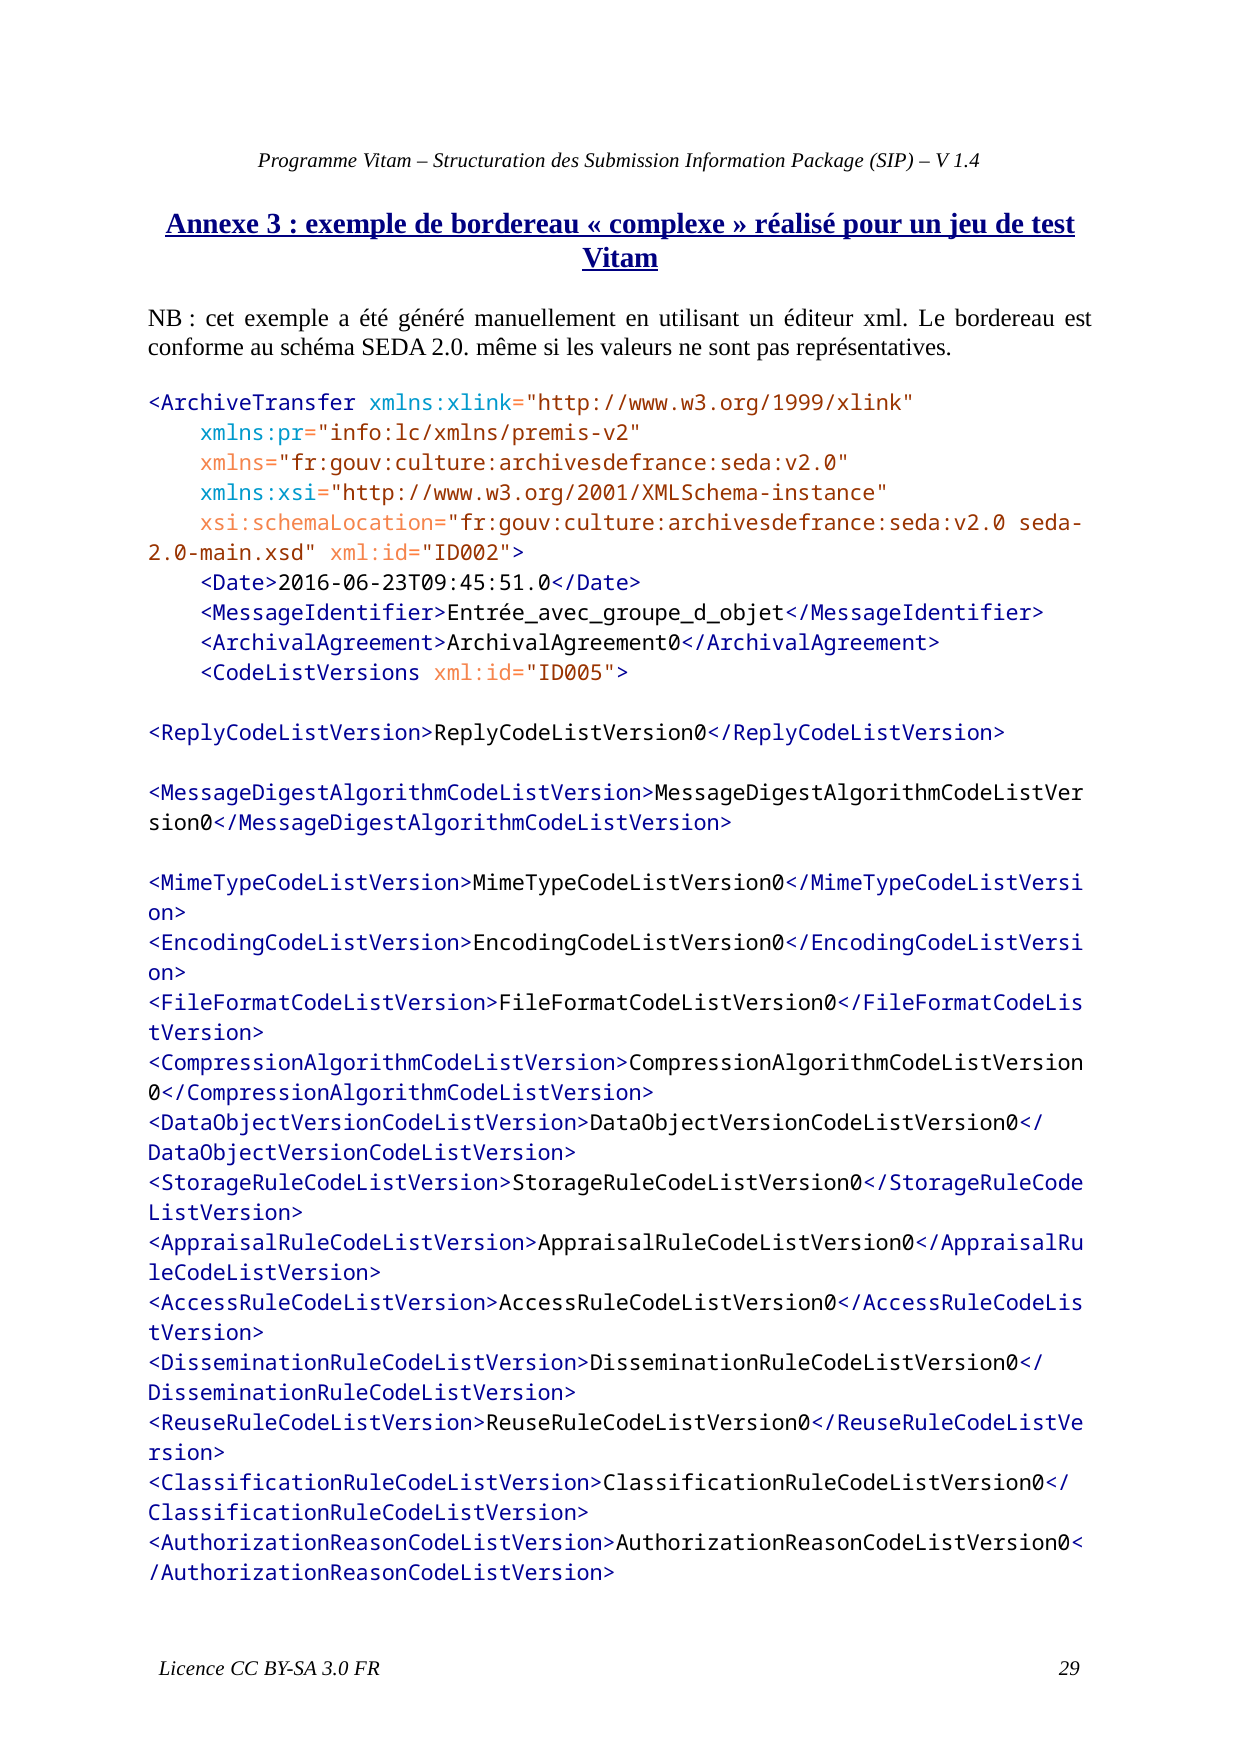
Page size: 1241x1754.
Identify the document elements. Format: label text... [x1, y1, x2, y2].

text NB : cet exemple a été généré manuellement en utilisant un éditeur xml. Le bordereau est conforme au schéma SEDA 2.0. même si les valeurs ne sont pas représentatives. [148, 303, 1093, 361]
text <ArchiveTransfer xmlns:xlink="http://www.w3.org/1999/xlink" xmlns:pr="info:lc/xmlns/premis-v2" xmlns="fr:gouv:culture:archivesdefrance:seda:v2.0" xmlns:xsi="http://www.w3.org/2001/XMLSchema-instance" xsi:schemaLocation="fr:gouv:culture:archivesdefrance:seda:v2.0 seda-2.0-main.xsd" xml:id="ID002"> <Date>2016-06-23T09:45:51.0</Date> <MessageIdentifier>Entrée_avec_groupe_d_objet</MessageIdentifier> <ArchivalAgreement>ArchivalAgreement0</ArchivalAgreement> <CodeListVersions xml:id="ID005"> <ReplyCodeListVersion>ReplyCodeListVersion0</ReplyCodeListVersion> <MessageDigestAlgorithmCodeListVersion>MessageDigestAlgorithmCodeListVersion0</MessageDigestAlgorithmCodeListVersion> <MimeTypeCodeListVersion>MimeTypeCodeListVersion0</MimeTypeCodeListVersion> <EncodingCodeListVersion>EncodingCodeListVersion0</EncodingCodeListVersion> <FileFormatCodeListVersion>FileFormatCodeListVersion0</FileFormatCodeListVersion> <CompressionAlgorithmCodeListVersion>CompressionAlgorithmCodeListVersion0</CompressionAlgorithmCodeListVersion> <DataObjectVersionCodeListVersion>DataObjectVersionCodeListVersion0</DataObjectVersionCodeListVersion> <StorageRuleCodeListVersion>StorageRuleCodeListVersion0</StorageRuleCodeListVersion> <AppraisalRuleCodeListVersion>AppraisalRuleCodeListVersion0</AppraisalRuleCodeListVersion> <AccessRuleCodeListVersion>AccessRuleCodeListVersion0</AccessRuleCodeListVersion> <DisseminationRuleCodeListVersion>DisseminationRuleCodeListVersion0</DisseminationRuleCodeListVersion> <ReuseRuleCodeListVersion>ReuseRuleCodeListVersion0</ReuseRuleCodeListVersion> <ClassificationRuleCodeListVersion>ClassificationRuleCodeListVersion0</ClassificationRuleCodeListVersion> <AuthorizationReasonCodeListVersion>AuthorizationReasonCodeListVersion0</AuthorizationReasonCodeListVersion> [148, 386, 1093, 1586]
text Annexe 3 : exemple de bordereau « complexe » réalisé pour un jeu de test Vitam [148, 207, 1093, 274]
